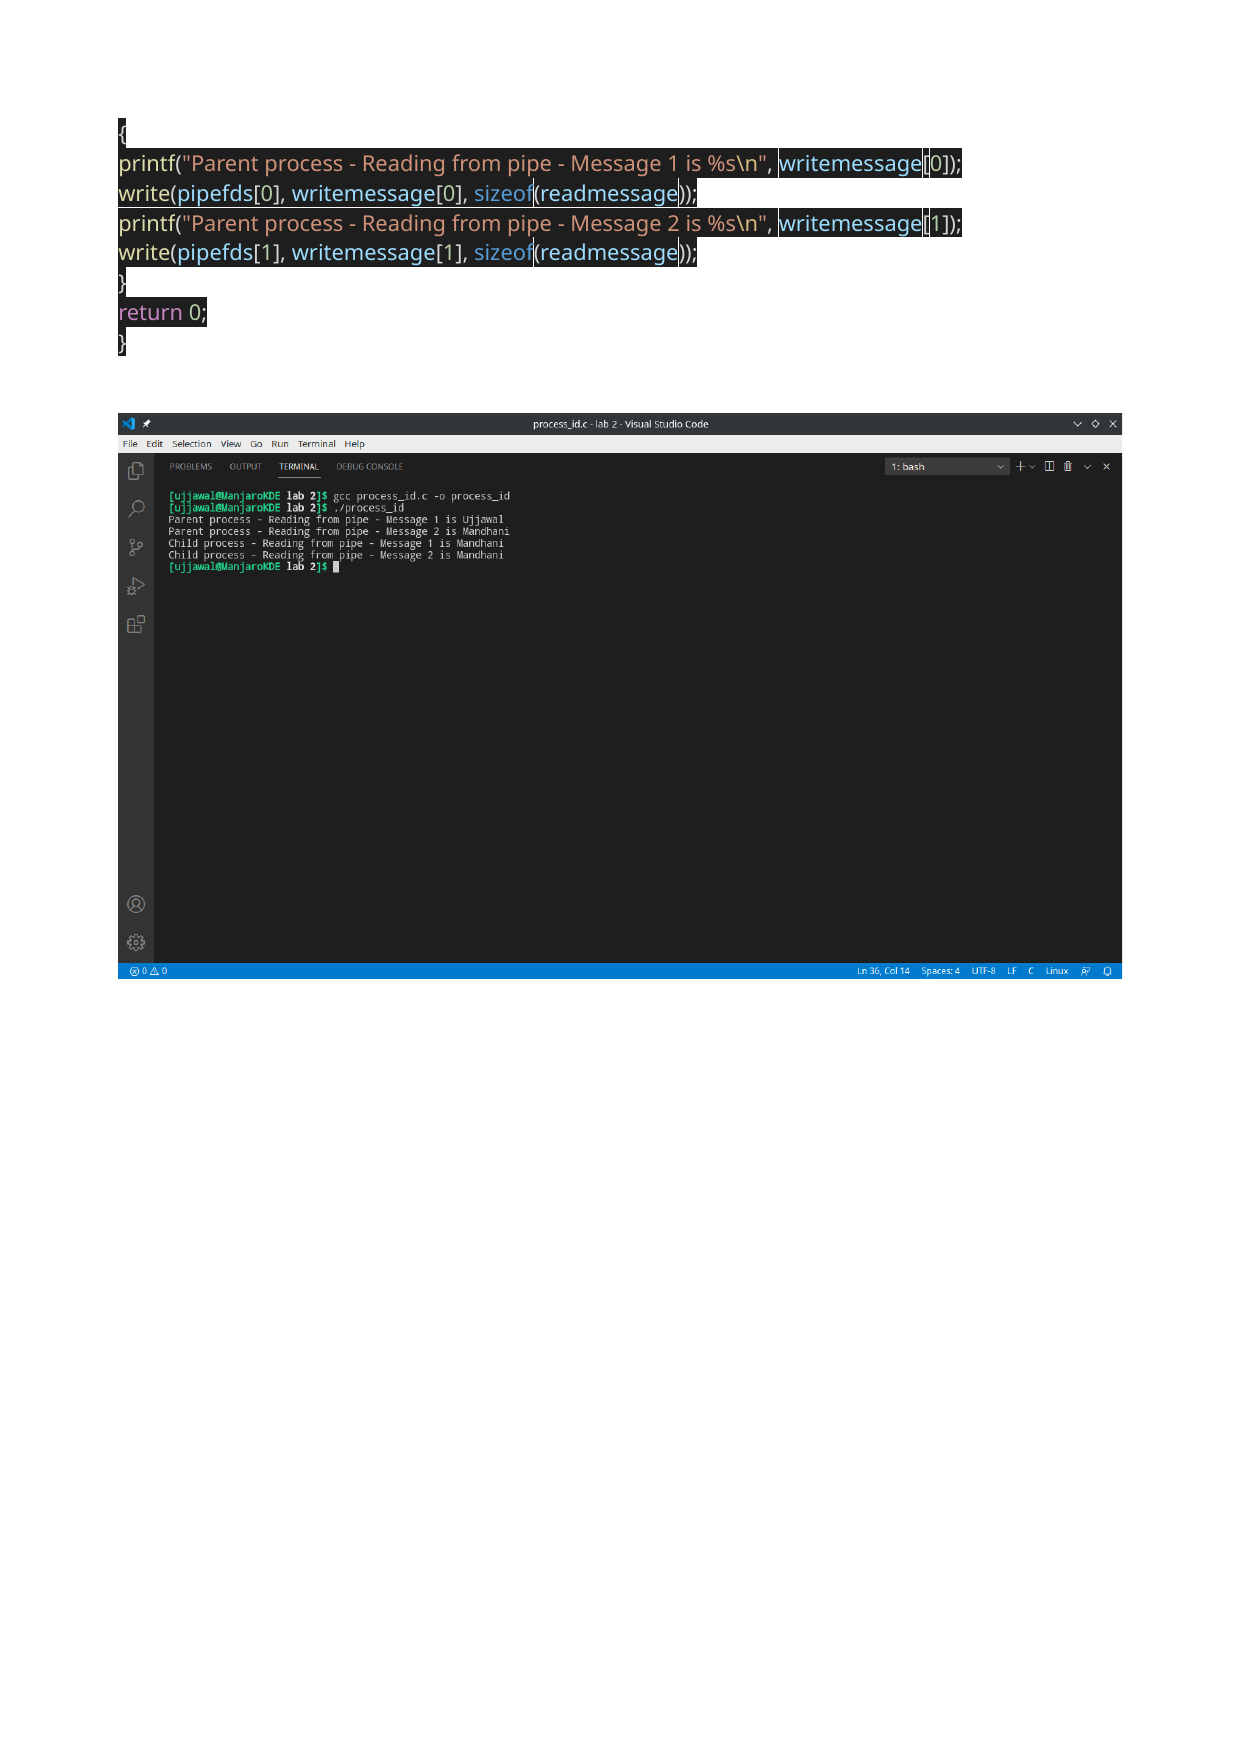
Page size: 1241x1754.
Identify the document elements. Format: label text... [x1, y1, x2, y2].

text { [118, 118, 1122, 148]
picture [118, 413, 1123, 979]
text write(pipefds[0], writemessage[0], sizeof(readmessage)); [118, 178, 1122, 207]
text printf("Parent process - Reading from pipe - Message 2 is %s\n", writemessage[1]); [118, 207, 1122, 237]
text } [118, 327, 1122, 356]
text write(pipefds[1], writemessage[1], sizeof(readmessage)); [118, 237, 1122, 267]
text return 0; [118, 297, 1122, 327]
text printf("Parent process - Reading from pipe - Message 1 is %s\n", writemessage[0]); [118, 148, 1122, 178]
text } [118, 267, 1122, 297]
